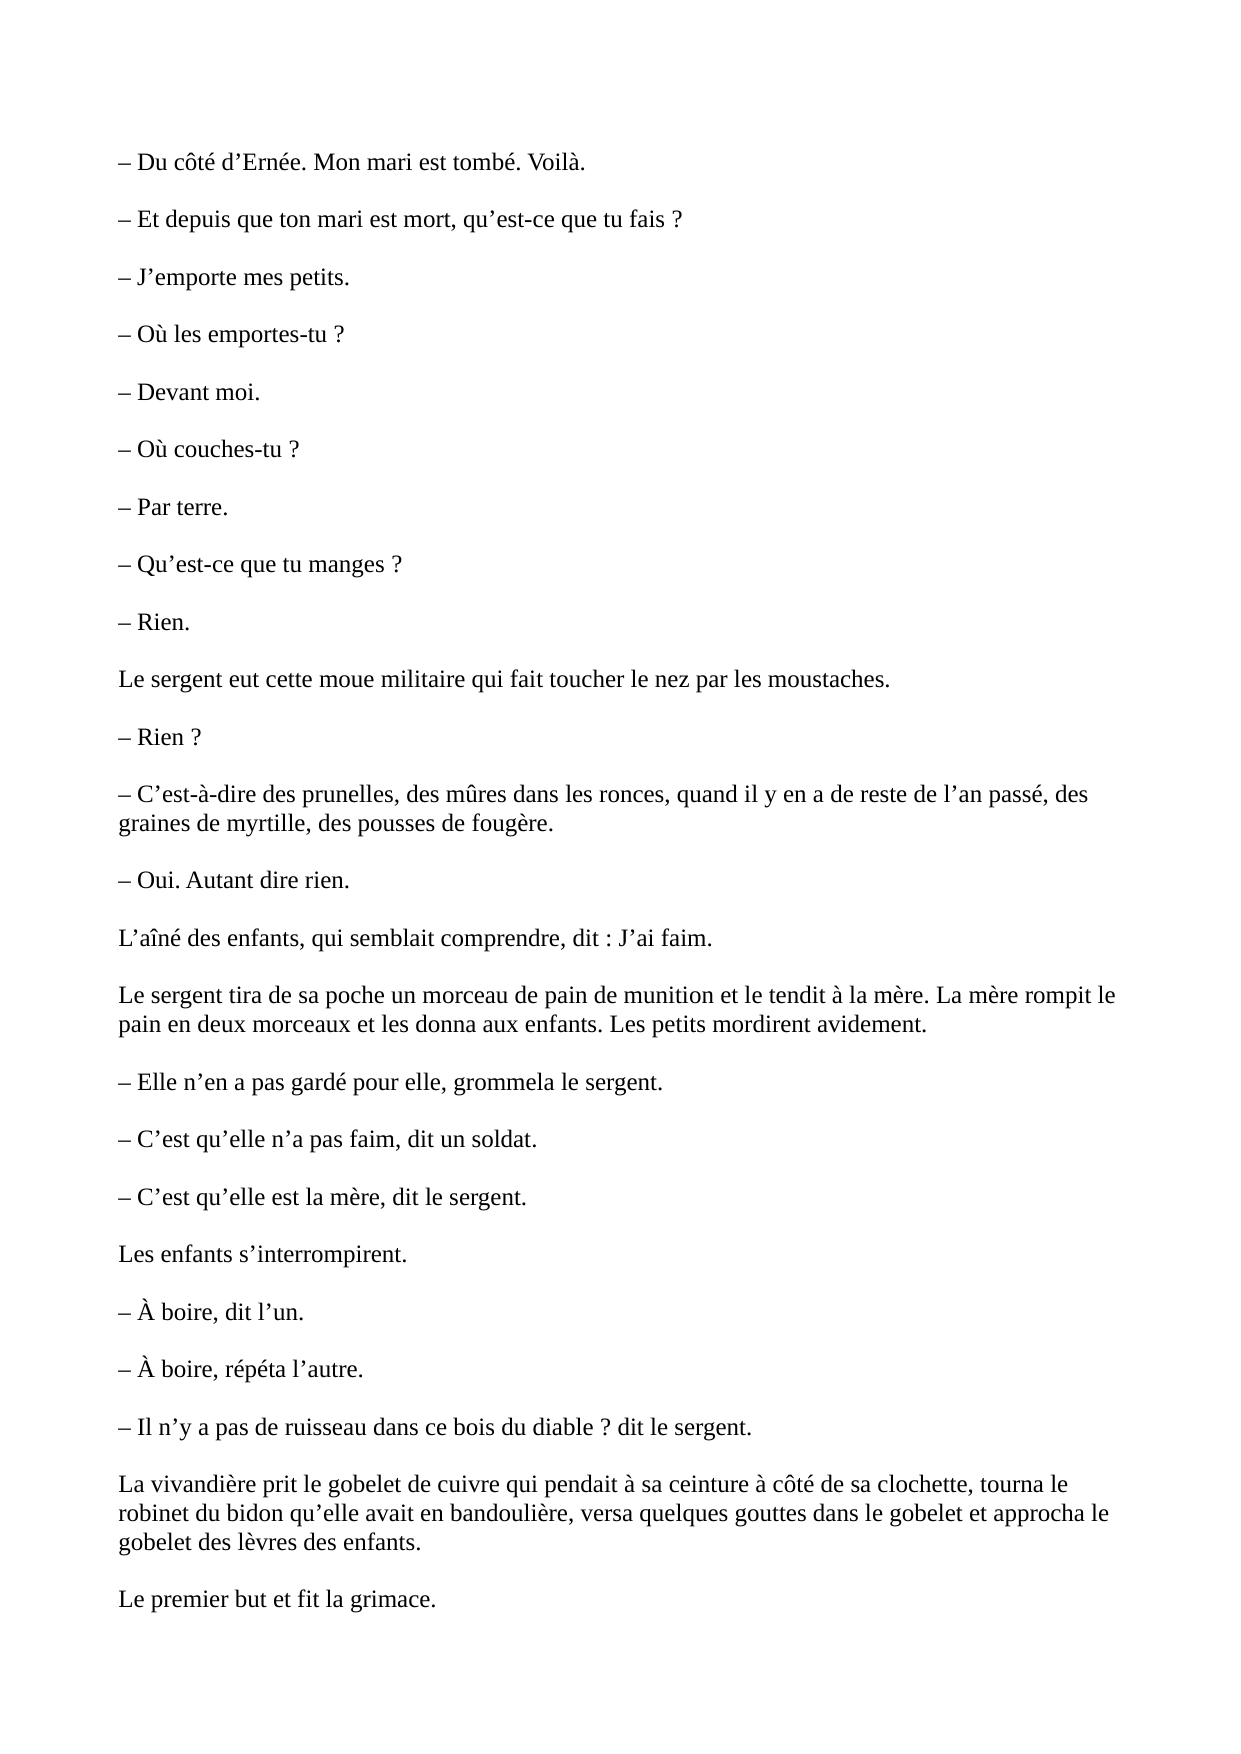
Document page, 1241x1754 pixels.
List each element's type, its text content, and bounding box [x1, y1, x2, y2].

text – À boire, dit l’un. [118, 1297, 1122, 1326]
text Les enfants s’interrompirent. [118, 1239, 1122, 1268]
text – Elle n’en a pas gardé pour elle, grommela le sergent. [118, 1067, 1122, 1096]
text – Du côté d’Ernée. Mon mari est tombé. Voilà. [118, 147, 1122, 176]
text – C’est qu’elle n’a pas faim, dit un soldat. [118, 1124, 1122, 1153]
text – Oui. Autant dire rien. [118, 866, 1122, 894]
text – Rien ? [118, 722, 1122, 751]
text La vivandière prit le gobelet de cuivre qui pendait à sa ceinture à côté de sa clochette, tourna le robinet du bidon qu’elle avait en bandoulière, versa quelques gouttes dans le gobelet et approcha le gobelet des lèvres des enfants. [118, 1469, 1122, 1556]
text Le premier but et fit la grimace. [118, 1584, 1122, 1613]
text Le sergent tira de sa poche un morceau de pain de munition et le tendit à la mère. La mère rompit le pain en deux morceaux et les donna aux enfants. Les petits mordirent avidement. [118, 981, 1122, 1038]
text – Qu’est-ce que tu manges ? [118, 549, 1122, 578]
text – Et depuis que ton mari est mort, qu’est-ce que tu fais ? [118, 204, 1122, 233]
text – J’emporte mes petits. [118, 262, 1122, 291]
text – C’est qu’elle est la mère, dit le sergent. [118, 1182, 1122, 1211]
text – Devant moi. [118, 377, 1122, 406]
text L’aîné des enfants, qui semblait comprendre, dit : J’ai faim. [118, 923, 1122, 952]
text – Où les emportes-tu ? [118, 319, 1122, 348]
text – Il n’y a pas de ruisseau dans ce bois du diable ? dit le sergent. [118, 1412, 1122, 1441]
text – Rien. [118, 607, 1122, 636]
text – Par terre. [118, 492, 1122, 521]
text Le sergent eut cette moue militaire qui fait toucher le nez par les moustaches. [118, 664, 1122, 693]
text – À boire, répéta l’autre. [118, 1354, 1122, 1383]
text – Où couches-tu ? [118, 434, 1122, 463]
text – C’est-à-dire des prunelles, des mûres dans les ronces, quand il y en a de reste de l’an passé, des graines de myrtille, des pousses de fougère. [118, 779, 1122, 837]
